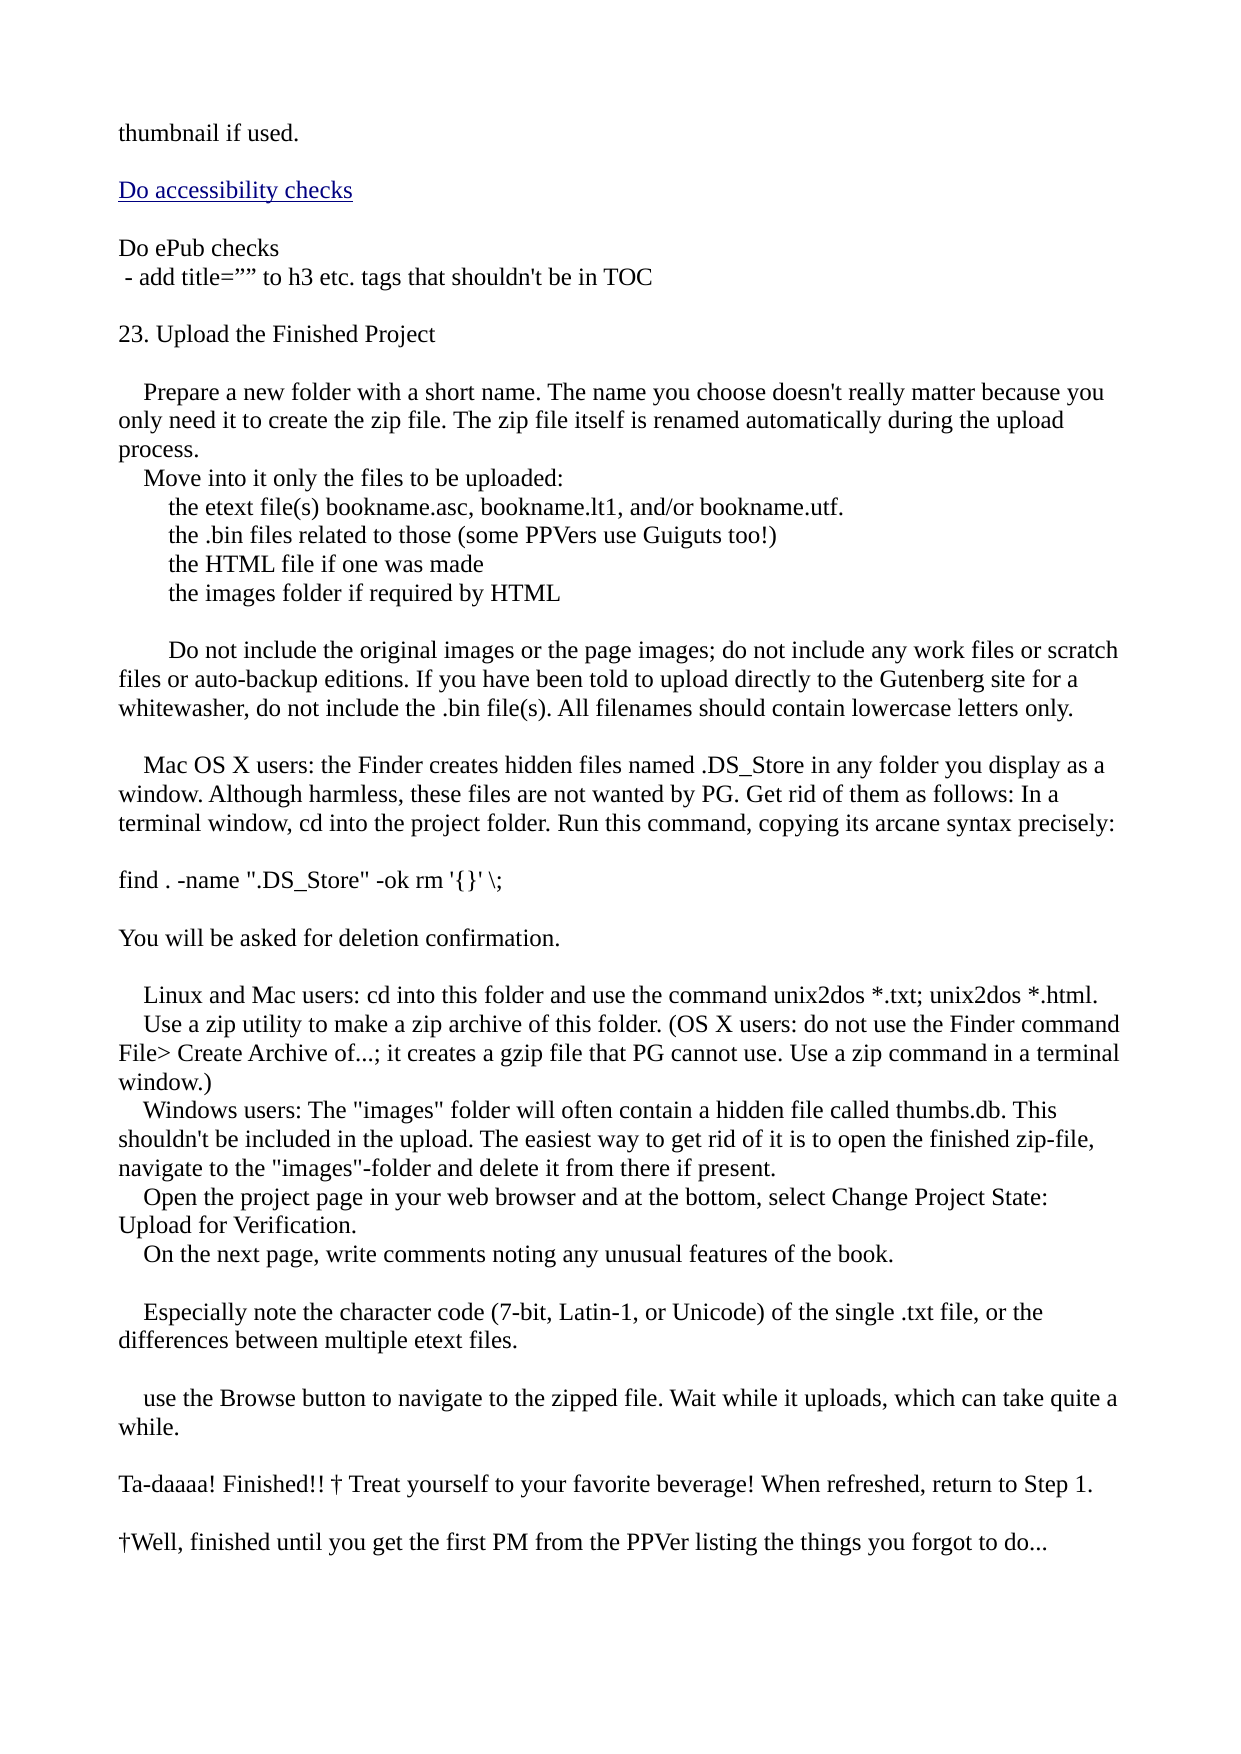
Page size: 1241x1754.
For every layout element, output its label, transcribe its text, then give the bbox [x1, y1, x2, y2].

text find . -name ".DS_Store" -ok rm '{}' \; [118, 866, 1122, 894]
text †Well, finished until you get the first PM from the PPVer listing the things you forgot to do... [118, 1527, 1122, 1556]
text Do accessibility checks [118, 176, 1122, 204]
text Prepare a new folder with a short name. The name you choose doesn't really matter because you only need it to create the zip file. The zip file itself is renamed automatically during the upload process. [118, 377, 1122, 463]
text Move into it only the files to be uploaded: [118, 463, 1122, 492]
text Do not include the original images or the page images; do not include any work files or scratch files or auto-backup editions. If you have been told to upload directly to the Gutenberg site for a whitewasher, do not include the .bin file(s). All filenames should contain lowercase letters only. [118, 636, 1122, 722]
text Use a zip utility to make a zip archive of this folder. (OS X users: do not use the Finder command File> Create Archive of...; it creates a gzip file that PG cannot use. Use a zip command in a terminal window.) [118, 1009, 1122, 1096]
text 23. Upload the Finished Project [118, 319, 1122, 348]
text use the Browse button to navigate to the zipped file. Wait while it uploads, which can take quite a while. [118, 1383, 1122, 1441]
text Do ePub checks [118, 233, 1122, 262]
text the .bin files related to those (some PPVers use Guiguts too!) [118, 521, 1122, 549]
text the HTML file if one was made [118, 549, 1122, 578]
text On the next page, write comments noting any unusual features of the book. [118, 1239, 1122, 1268]
text the images folder if required by HTML [118, 578, 1122, 607]
text Mac OS X users: the Finder creates hidden files named .DS_Store in any folder you display as a window. Although harmless, these files are not wanted by PG. Get rid of them as follows: In a terminal window, cd into the project folder. Run this command, copying its arcane syntax precisely: [118, 751, 1122, 837]
text Ta-daaaa! Finished!! † Treat yourself to your favorite beverage! When refreshed, return to Step 1. [118, 1469, 1122, 1498]
text the etext file(s) bookname.asc, bookname.lt1, and/or bookname.utf. [118, 492, 1122, 521]
text Linux and Mac users: cd into this folder and use the command unix2dos *.txt; unix2dos *.html. [118, 981, 1122, 1009]
text Open the project page in your web browser and at the bottom, select Change Project State: Upload for Verification. [118, 1182, 1122, 1239]
text thumbnail if used. [118, 118, 1122, 147]
text You will be asked for deletion confirmation. [118, 923, 1122, 952]
text - add title=”” to h3 etc. tags that shouldn't be in TOC [118, 262, 1122, 291]
text Especially note the character code (7-bit, Latin-1, or Unicode) of the single .txt file, or the differences between multiple etext files. [118, 1297, 1122, 1354]
text Windows users: The "images" folder will often contain a hidden file called thumbs.db. This shouldn't be included in the upload. The easiest way to get rid of it is to open the finished zip-file, navigate to the "images"-folder and delete it from there if present. [118, 1096, 1122, 1182]
